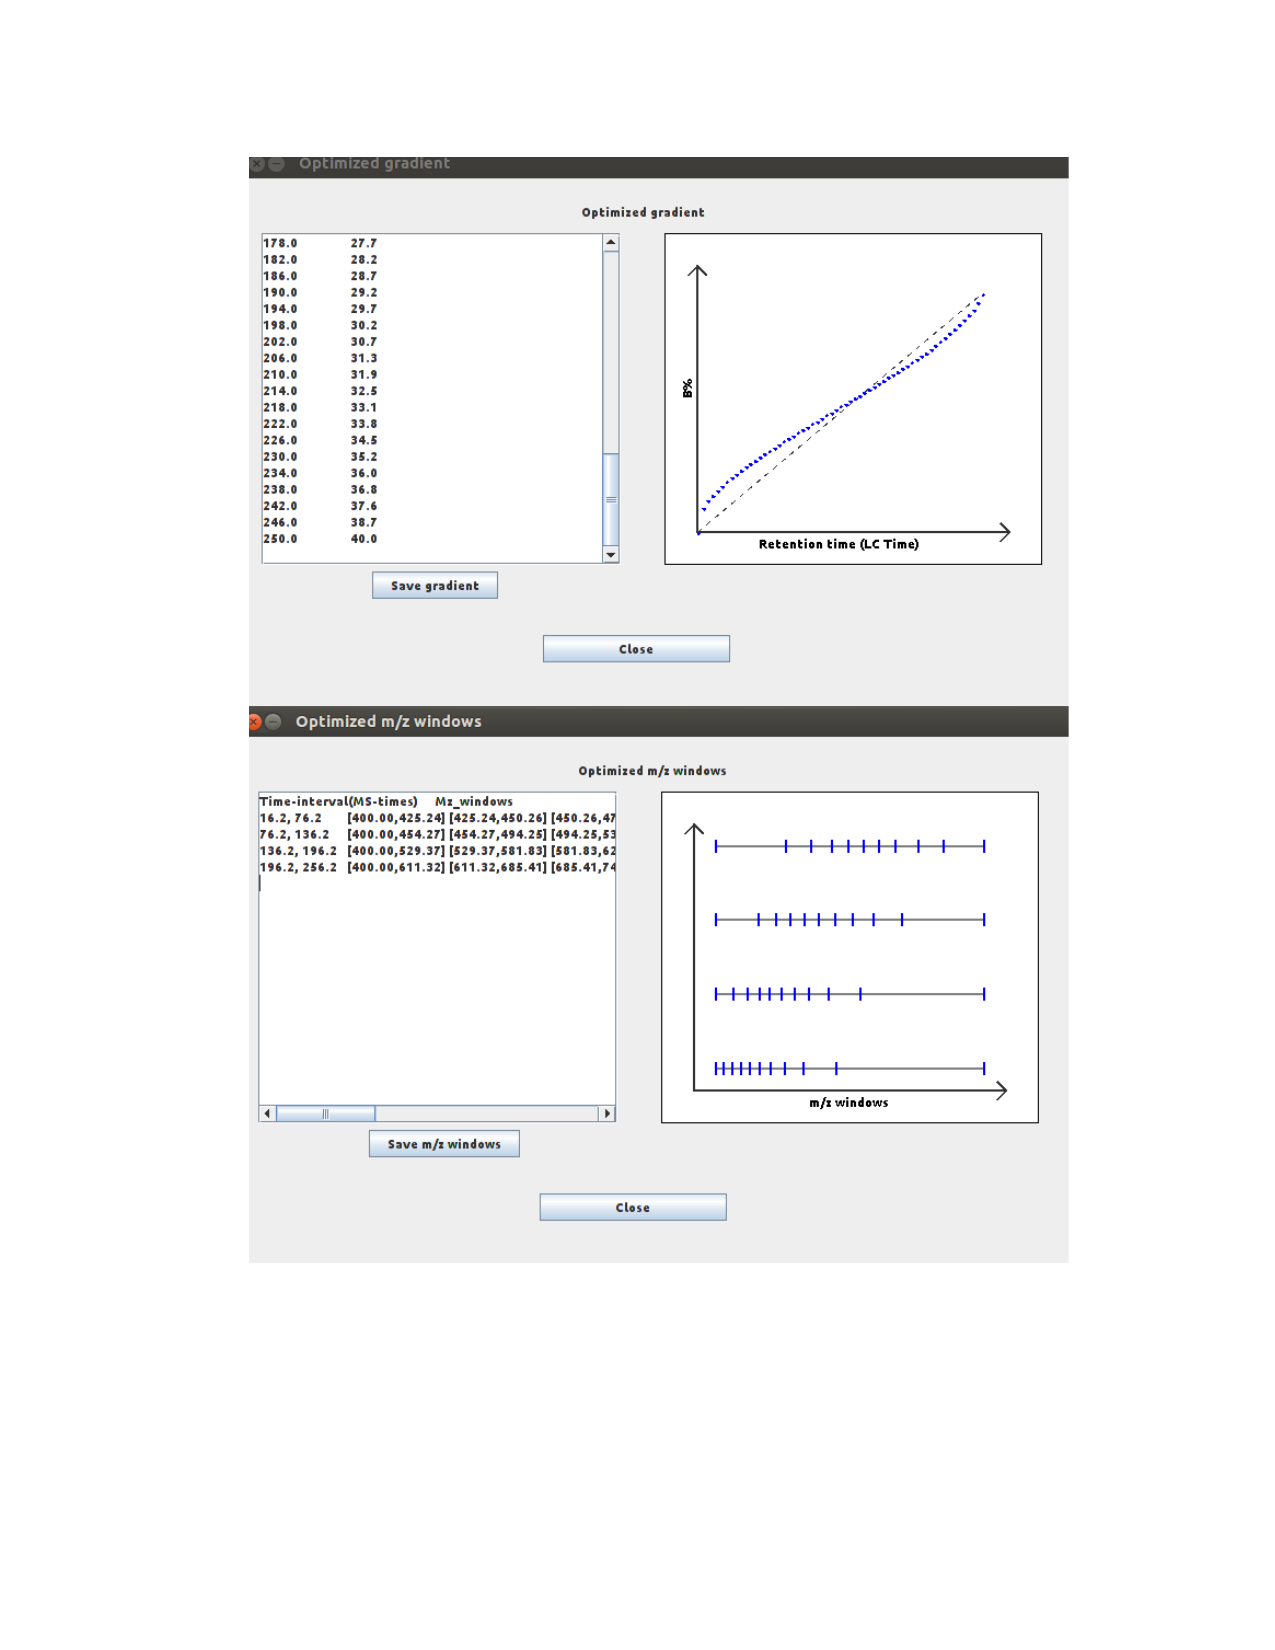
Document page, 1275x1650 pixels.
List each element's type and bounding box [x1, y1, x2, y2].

picture [471, 157, 1069, 1263]
